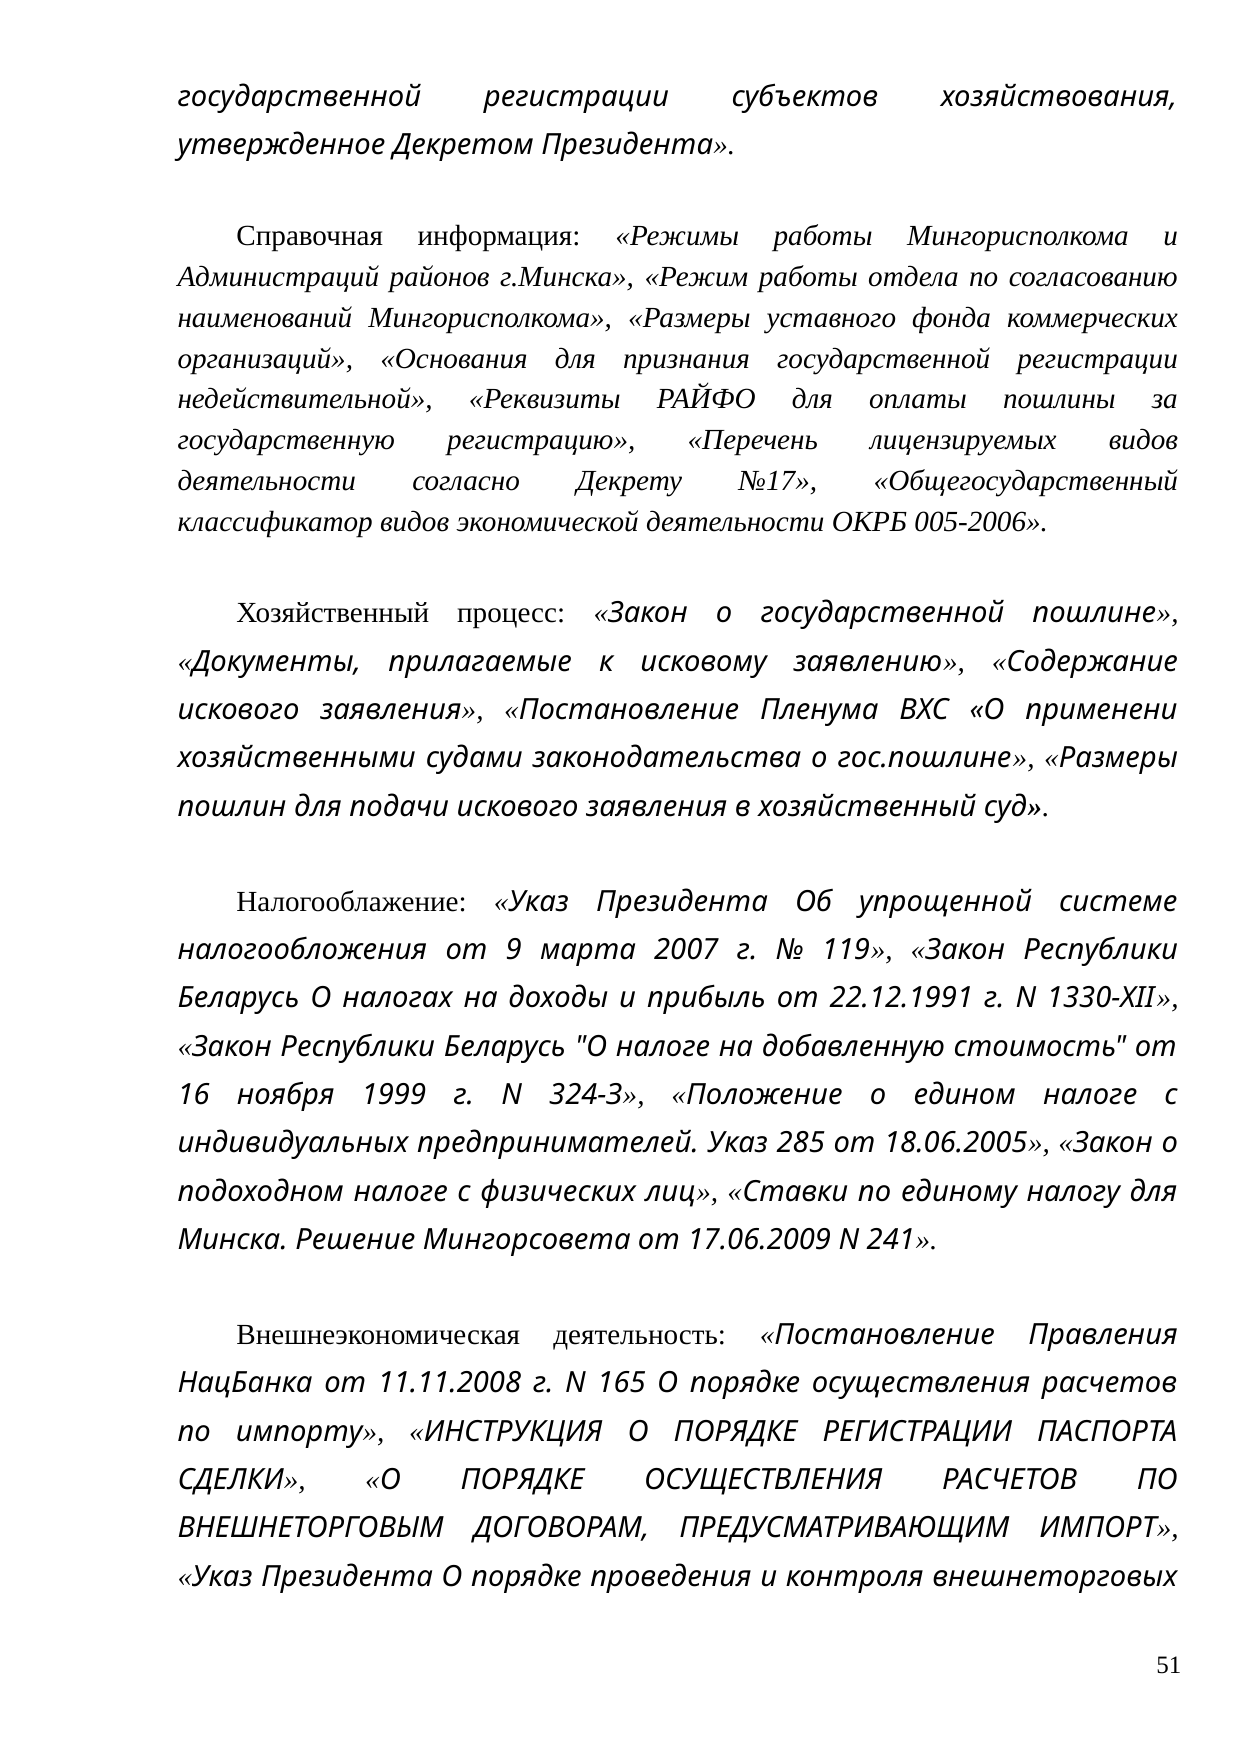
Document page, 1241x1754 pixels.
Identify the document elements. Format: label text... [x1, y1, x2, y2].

text Хозяйственный процесс: «Закон о государственной пошлине», «Документы, прилагаемые к исковому заявлению», «Содержание искового заявления», «Постановление Пленума ВХС «О применени хозяйственными судами законодательства о гос.пошлине», «Размеры пошлин для подачи искового заявления в хозяйственный суд». [177, 592, 1181, 825]
text Справочная информация: «Режимы работы Мингорисполкома и Администраций районов г.Минска», «Режим работы отдела по согласованию наименований Мингорисполкома», «Размеры уставного фонда коммерческих организаций», «Основания для признания государственной регистрации недействительной», «Реквизиты РАЙФО для оплаты пошлины за государственную регистрацию», «Перечень лицензируемых видов деятельности согласно Декрету №17», «Общегосударственный классификатор видов экономической деятельности ОКРБ 005-2006». [177, 218, 1181, 538]
text государственной регистрации субъектов хозяйствования, утвержденное Декретом Президента». [177, 75, 1181, 163]
text Внешнеэкономическая деятельность: «Постановление Правления НацБанка от 11.11.2008 г. N 165 О порядке осуществления расчетов по импорту», «ИНСТРУКЦИЯ О ПОРЯДКЕ РЕГИСТРАЦИИ ПАСПОРТА СДЕЛКИ», «О ПОРЯДКЕ ОСУЩЕСТВЛЕНИЯ РАСЧЕТОВ ПО ВНЕШНЕТОРГОВЫМ ДОГОВОРАМ, ПРЕДУСМАТРИВАЮЩИМ ИМПОРТ», «Указ Президента О порядке проведения и контроля внешнеторговых [177, 1313, 1181, 1595]
text Налогооблажение: «Указ Президента Об упрощенной системе налогообложения от 9 марта 2007 г. № 119», «Закон Республики Беларусь О налогах на доходы и прибыль от 22.12.1991 г. N 1330-ХII», «Закон Республики Беларусь "О налоге на добавленную стоимость" от 16 ноября 1999 г. N 324-З», «Положение о едином налоге с индивидуальных предпринимателей. Указ 285 от 18.06.2005», «Закон о подоходном налоге с физических лиц», «Ставки по единому налогу для Минска. Решение Мингорсовета от 17.06.2009 N 241». [177, 880, 1181, 1258]
